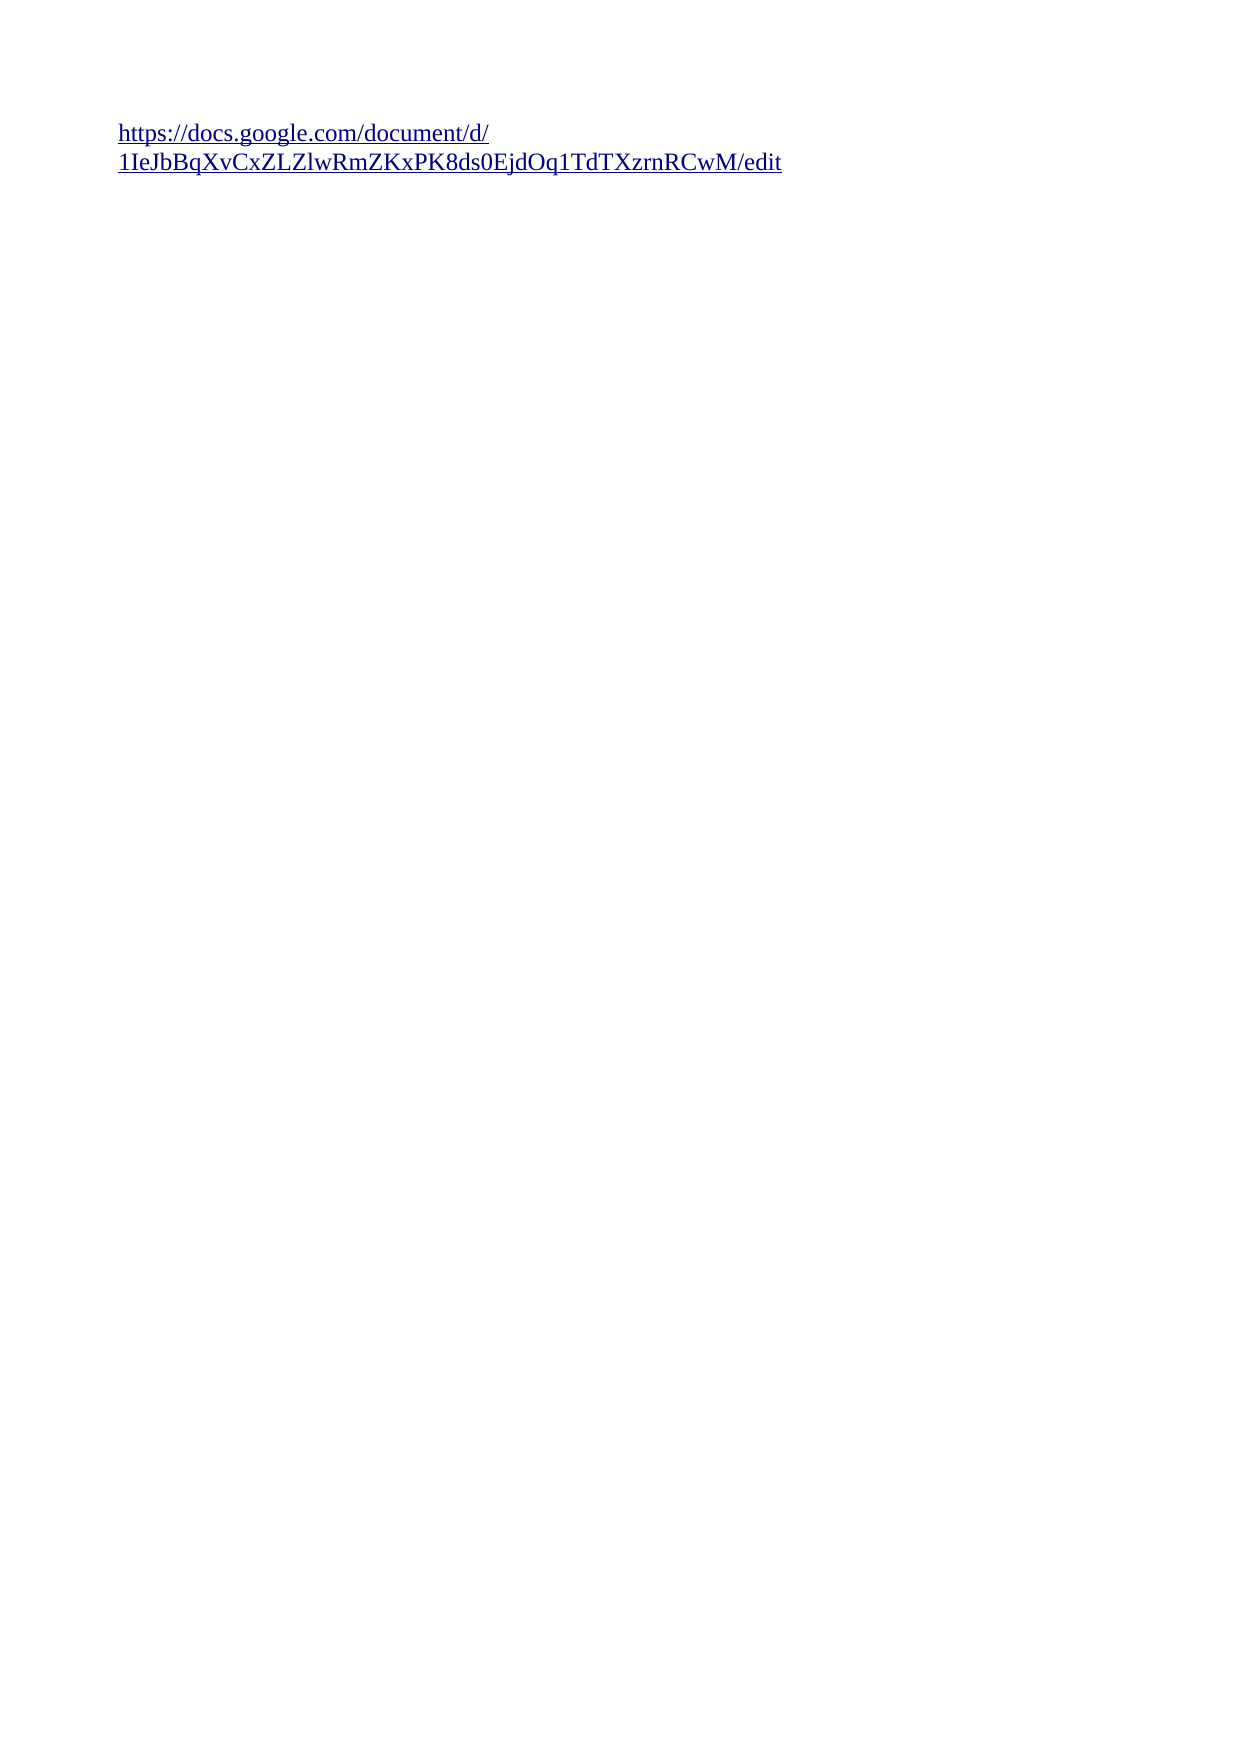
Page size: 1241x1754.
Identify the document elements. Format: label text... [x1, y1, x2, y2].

text https://docs.google.com/document/d/1IeJbBqXvCxZLZlwRmZKxPK8ds0EjdOq1TdTXzrnRCwM/edit [118, 118, 1122, 176]
